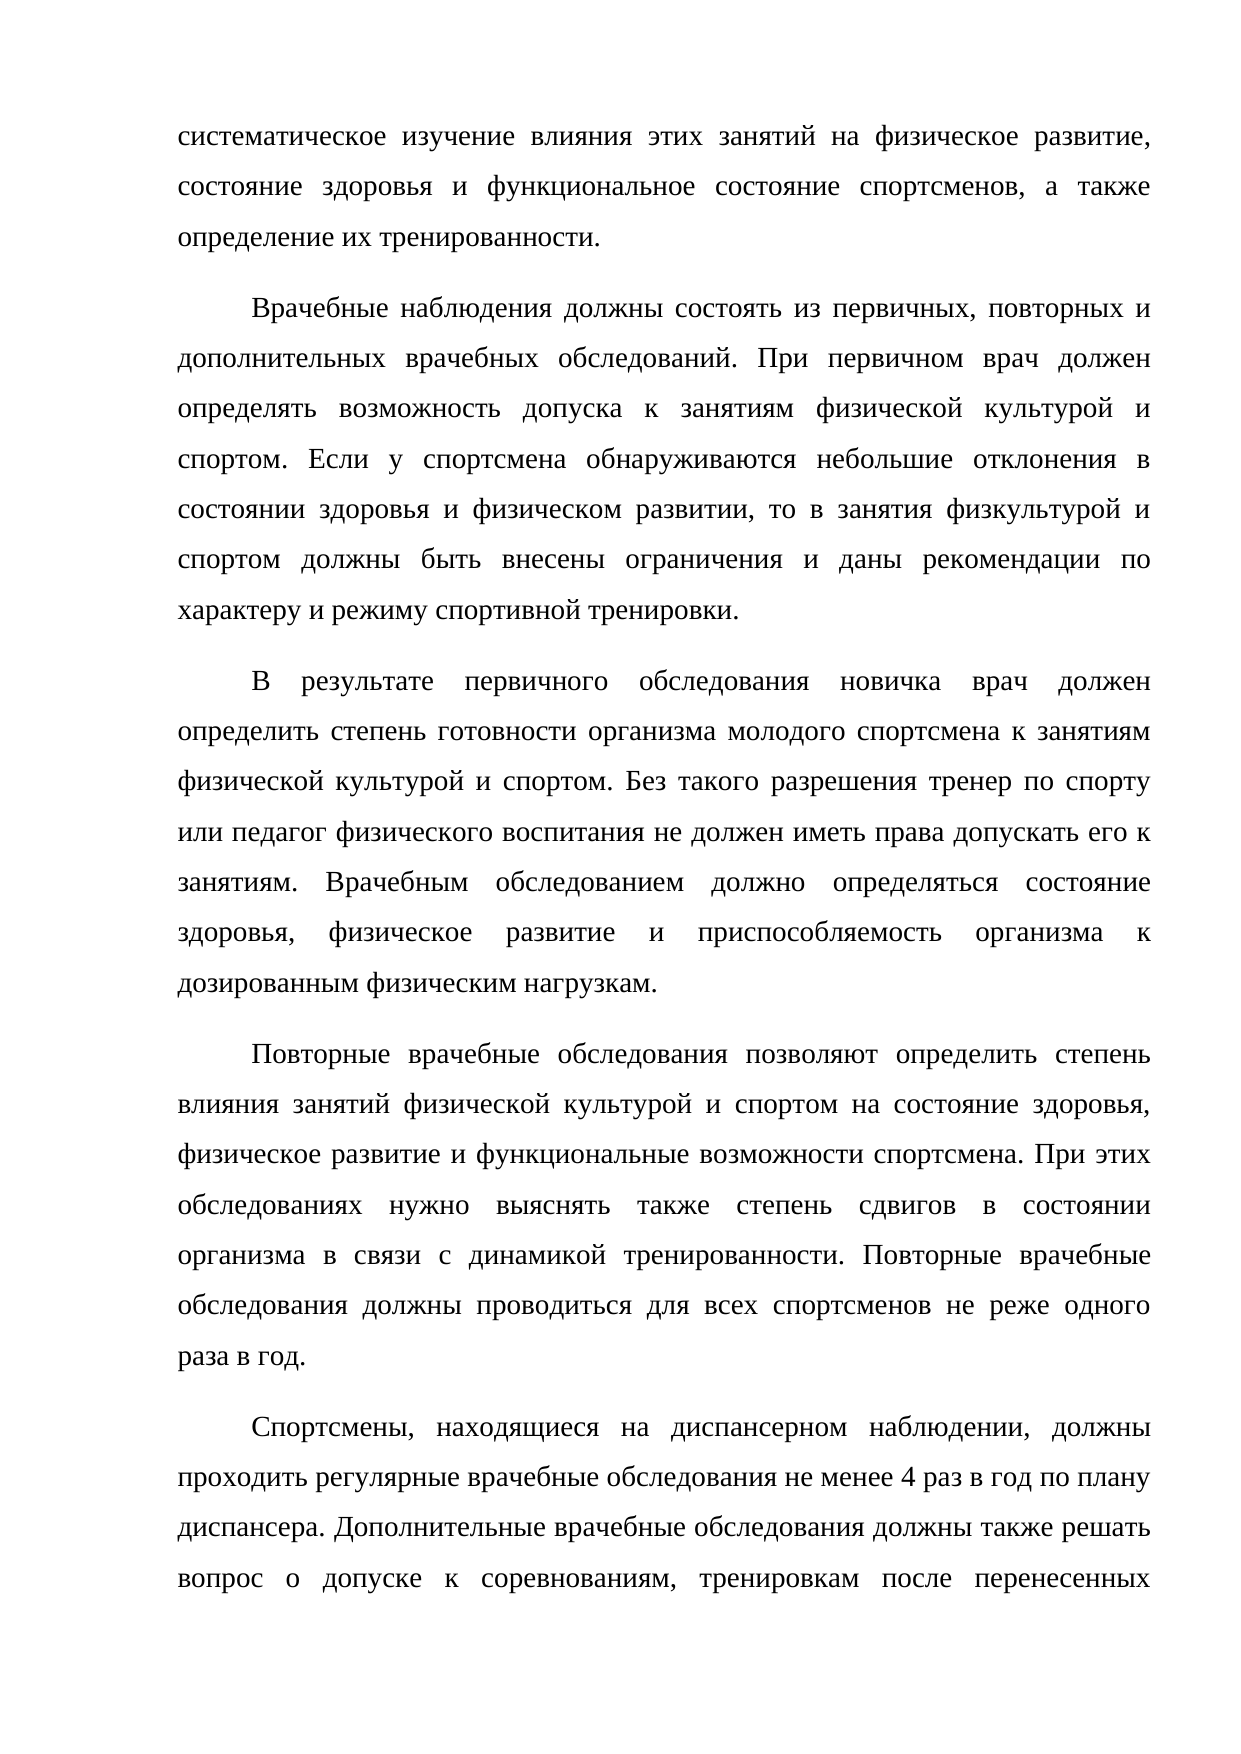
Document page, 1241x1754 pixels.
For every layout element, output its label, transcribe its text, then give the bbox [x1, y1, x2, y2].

text Повторные врачебные обследования позволяют определить степень влияния занятий физической культурой и спортом на состояние здоровья, физическое развитие и функциональные возможности спортсмена. При этих обследованиях нужно выяснять также степень сдвигов в состоянии организма в связи с динамикой тренированности. Повторные врачебные обследования должны проводиться для всех спортсменов не реже одного раза в год. [177, 1036, 1152, 1371]
text систематическое изучение влияния этих занятий на физическое развитие, состояние здоровья и функциональное состояние спортсменов, а также определение их тренированности. [177, 118, 1152, 252]
text В результате первичного обследования новичка врач должен определить степень готовности организма молодого спортсмена к занятиям физической культурой и спортом. Без такого разрешения тренер по спорту или педагог физического воспитания не должен иметь права допускать его к занятиям. Врачебным обследованием должно определяться состояние здоровья, физическое развитие и приспособляемость организма к дозированным физическим нагрузкам. [177, 663, 1152, 998]
text Врачебные наблюдения должны состоять из первичных, повторных и дополнительных врачебных обследований. При первичном врач должен определять возможность допуска к занятиям физической культурой и спортом. Если у спортсмена обнаруживаются небольшие отклонения в состоянии здоровья и физическом развитии, то в занятия физкультурой и спортом должны быть внесены ограничения и даны рекомендации по характеру и режиму спортивной тренировки. [177, 290, 1152, 625]
text Спортсмены, находящиеся на диспансерном наблюдении, должны проходить регулярные врачебные обследования не менее 4 раз в год по плану диспансера. Дополнительные врачебные обследования должны также решать вопрос о допуске к соревнованиям, тренировкам после перенесенных [177, 1409, 1152, 1593]
